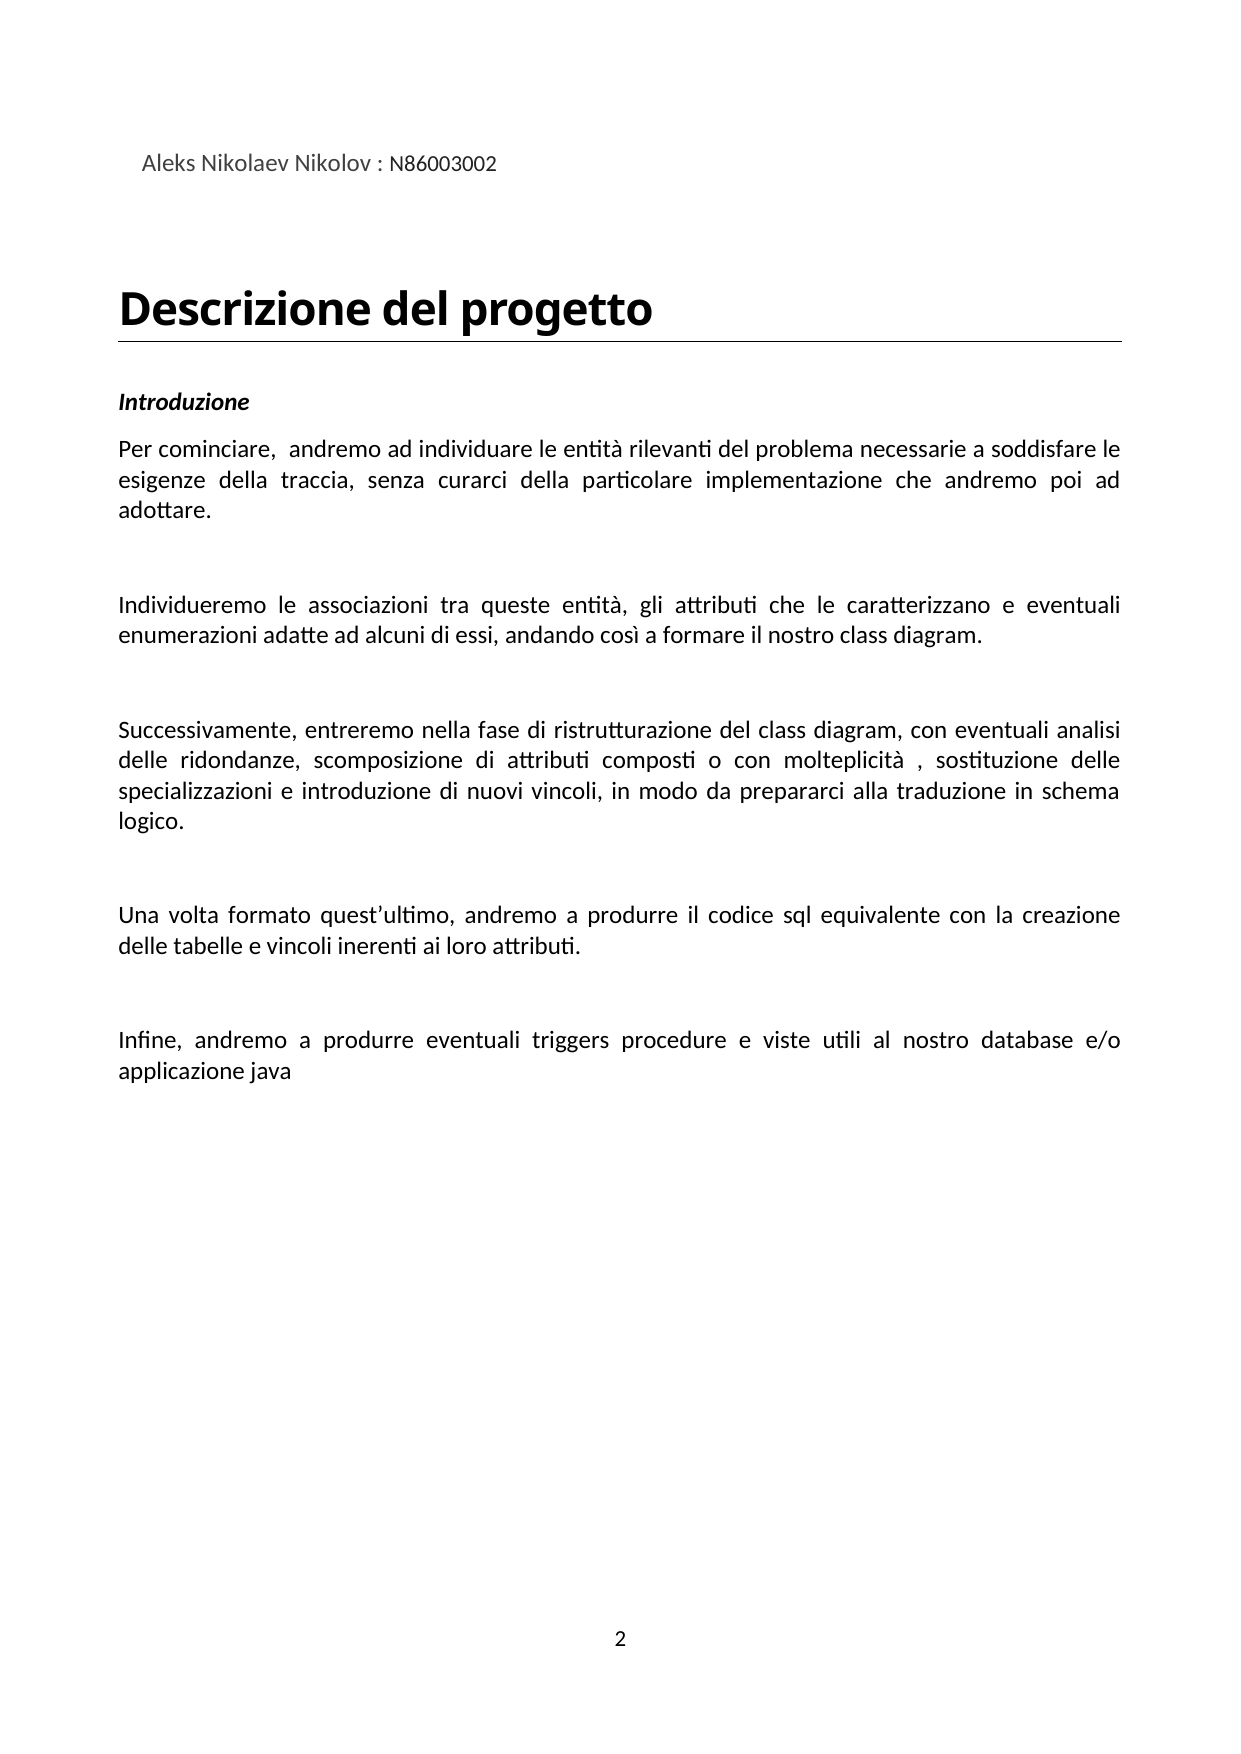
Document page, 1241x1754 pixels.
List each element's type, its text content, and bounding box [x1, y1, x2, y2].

text Successivamente, entreremo nella fase di ristrutturazione del class diagram, con eventuali analisi delle ridondanze, scomposizione di attributi composti o con molteplicità , sostituzione delle specializzazioni e introduzione di nuovi vincoli, in modo da prepararci alla traduzione in schema logico. [118, 714, 1122, 836]
text Una volta formato quest’ultimo, andremo a produrre il codice sql equivalente con la creazione delle tabelle e vincoli inerenti ai loro attributi. [118, 900, 1122, 961]
text Introduzione [118, 386, 1122, 417]
text Individueremo le associazioni tra queste entità, gli attributi che le caratterizzano e eventuali enumerazioni adatte ad alcuni di essi, andando così a formare il nostro class diagram. [118, 589, 1122, 650]
title Descrizione del progetto [118, 276, 1122, 341]
text Per cominciare, andremo ad individuare le entità rilevanti del problema necessarie a soddisfare le esigenze della traccia, senza curarci della particolare implementazione che andremo poi ad adottare. [118, 433, 1122, 525]
text Infine, andremo a produrre eventuali triggers procedure e viste utili al nostro database e/o applicazione java [118, 1024, 1122, 1086]
text Aleks Nikolaev Nikolov : N86003002 [142, 148, 1122, 178]
